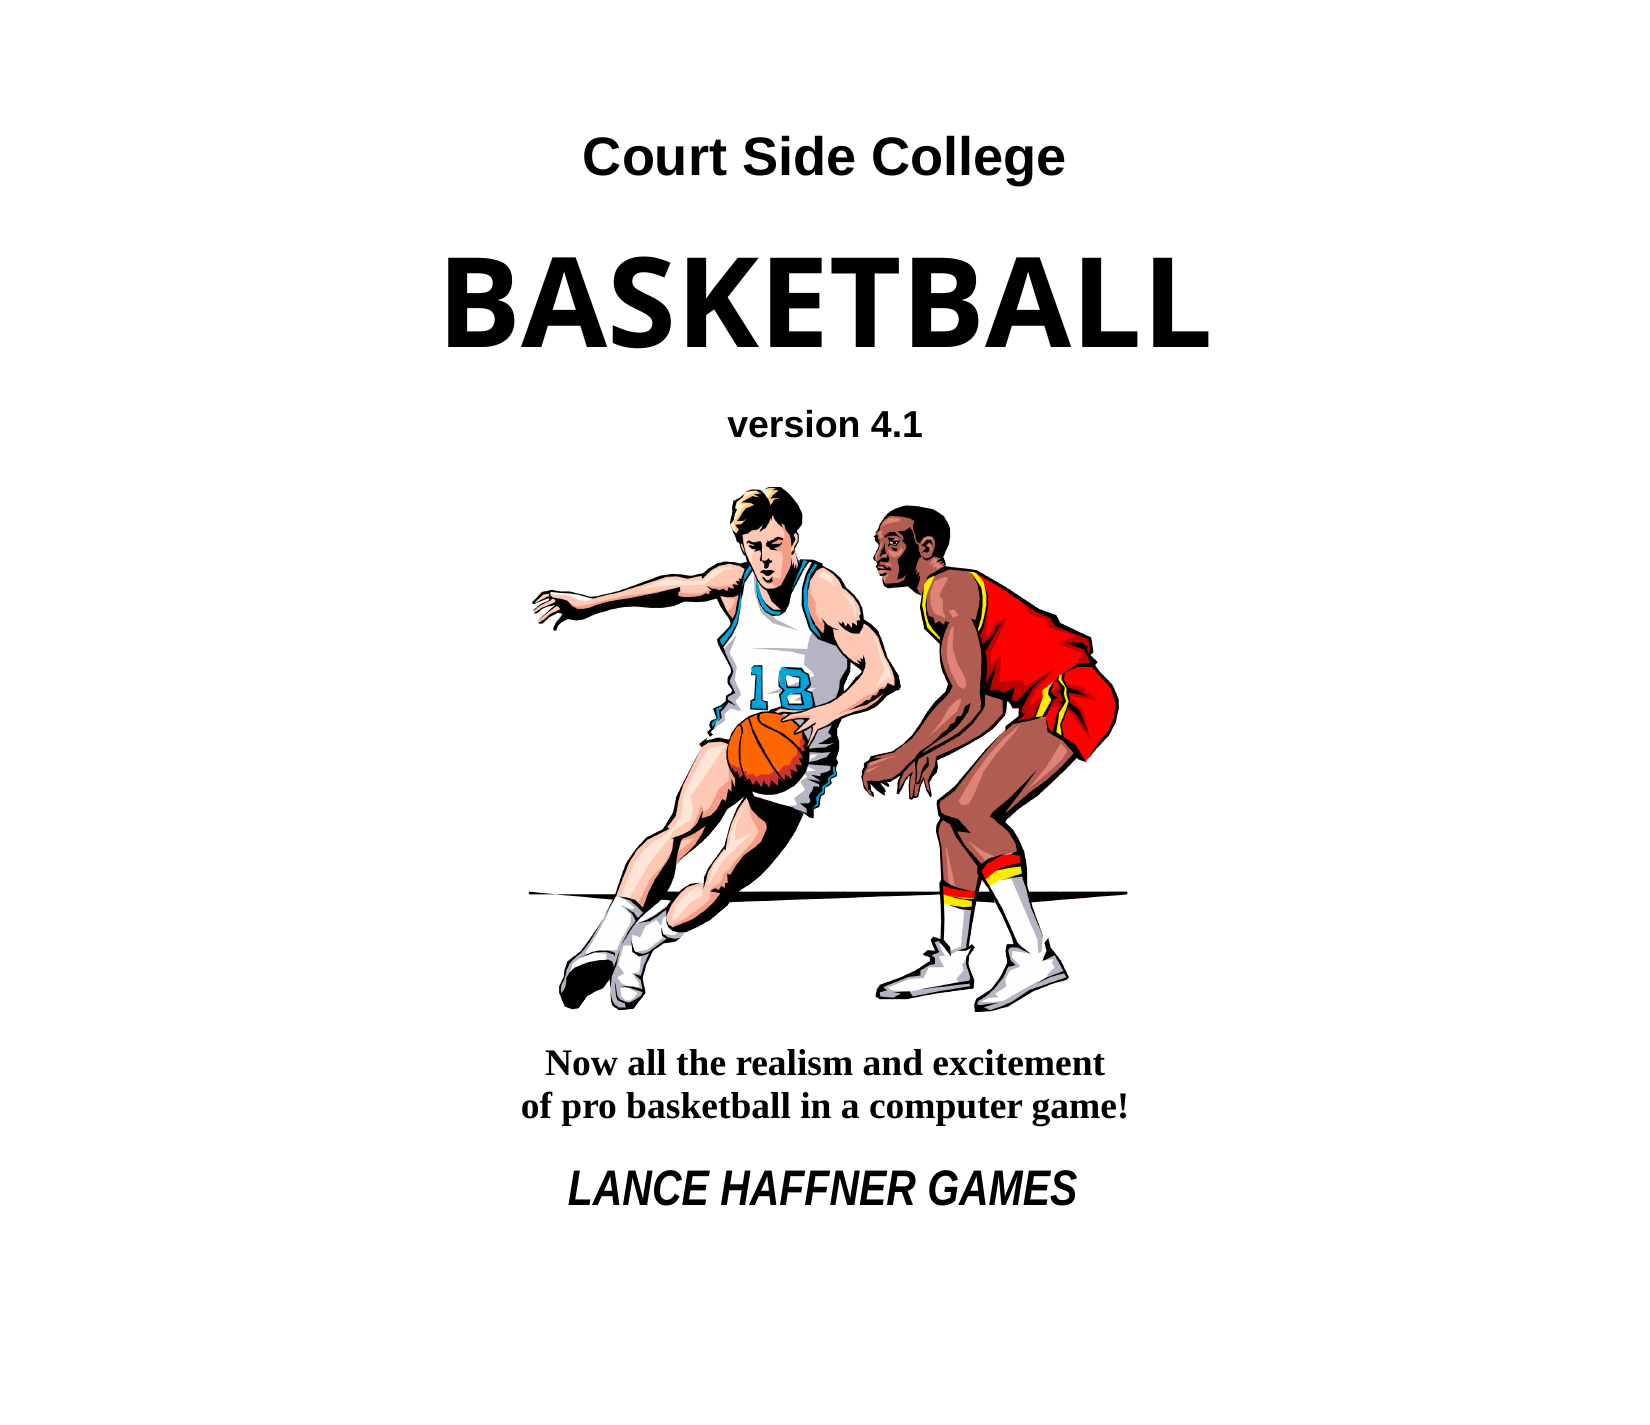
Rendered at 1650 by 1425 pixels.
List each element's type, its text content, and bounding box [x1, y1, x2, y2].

picture [528, 487, 1129, 1012]
title BASKETBALL [118, 214, 1532, 384]
subtitle Court Side College [118, 124, 1532, 187]
text LANCE HAFFNER GAMES [118, 1158, 1532, 1216]
text Now all the realism and excitement [118, 1041, 1532, 1084]
text of pro basketball in a computer game! [118, 1084, 1532, 1127]
subtitle version 4.1 [118, 403, 1532, 446]
